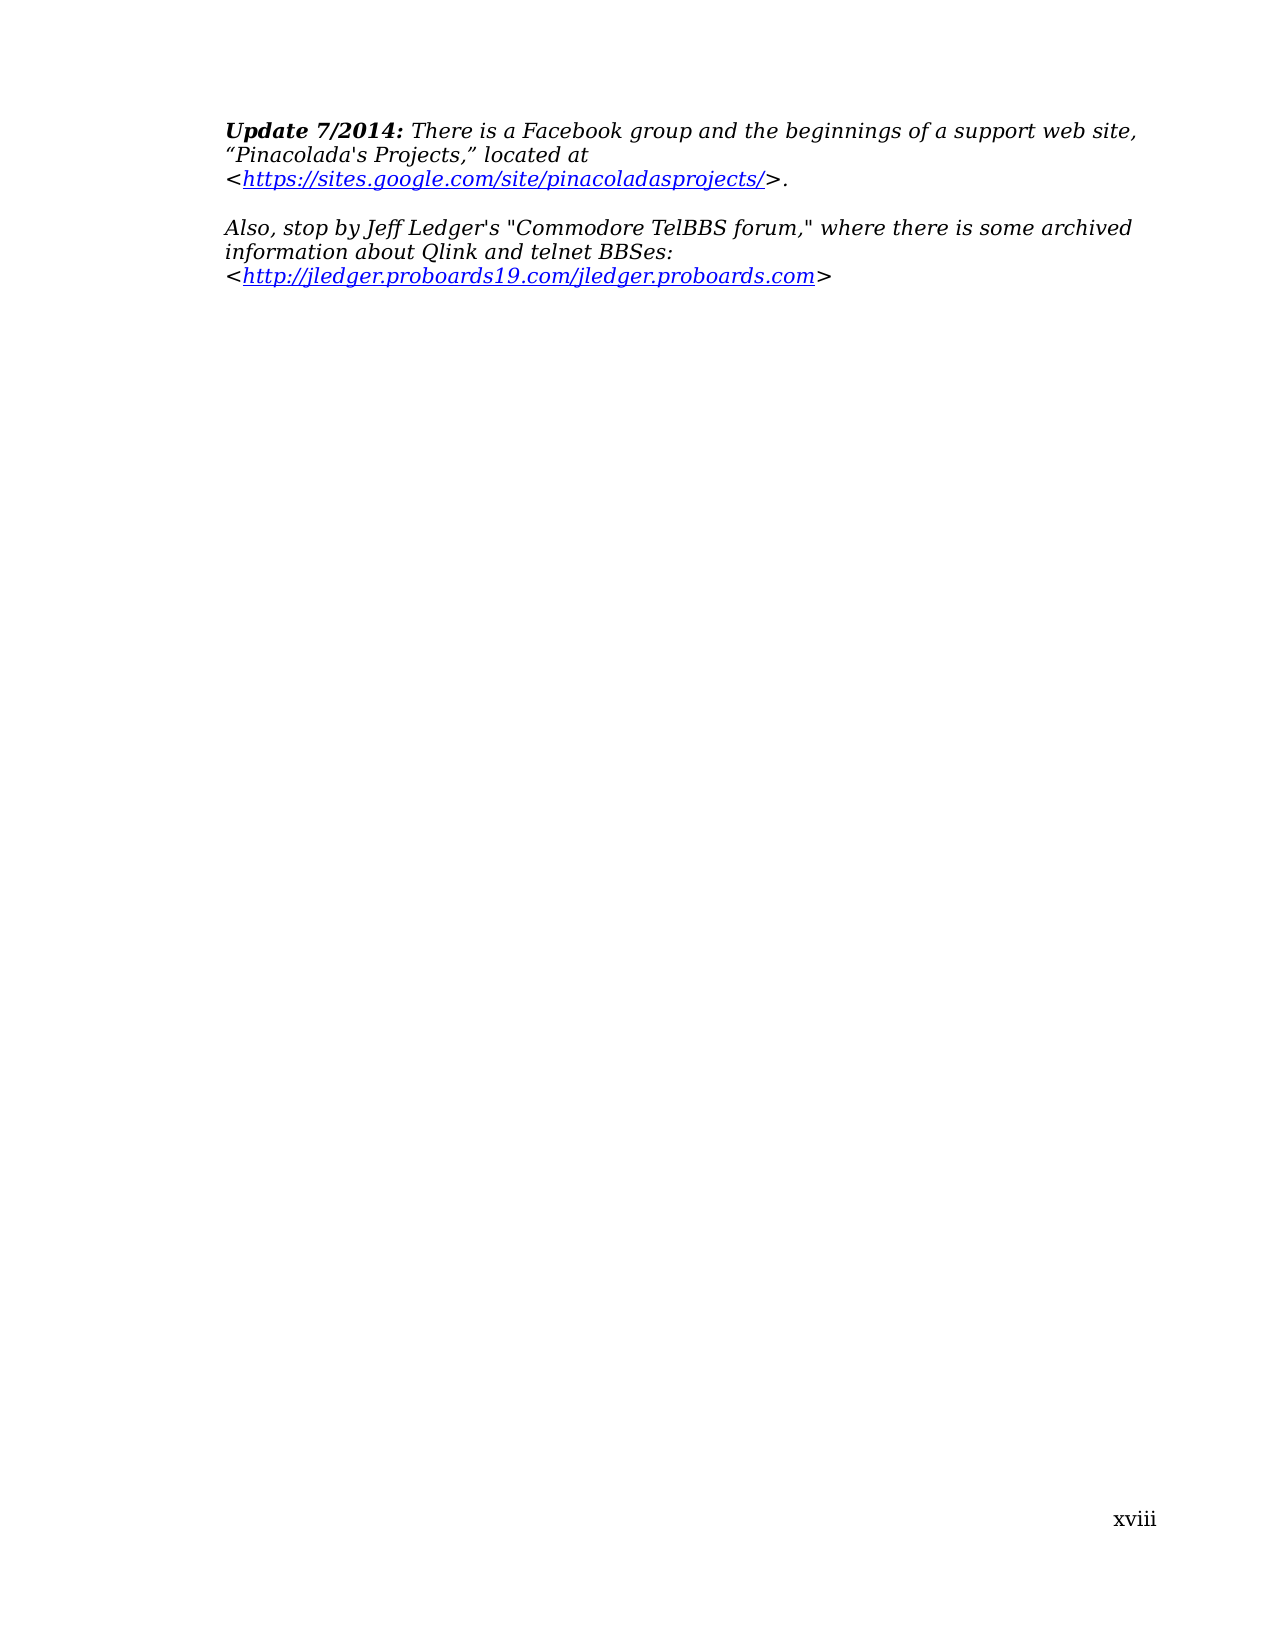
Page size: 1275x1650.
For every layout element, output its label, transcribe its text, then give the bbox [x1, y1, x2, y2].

text Update 7/2014: There is a Facebook group and the beginnings of a support web site, “Pinacolada's Projects,” located at <https://sites.google.com/site/pinacoladasprojects/>. Also, stop by Jeff Ledger's "Commodore TelBBS forum," where there is some archived information about Qlink and telnet BBSes: <http://jledger.proboards19.com/jledger.proboards.com> [225, 118, 1156, 289]
